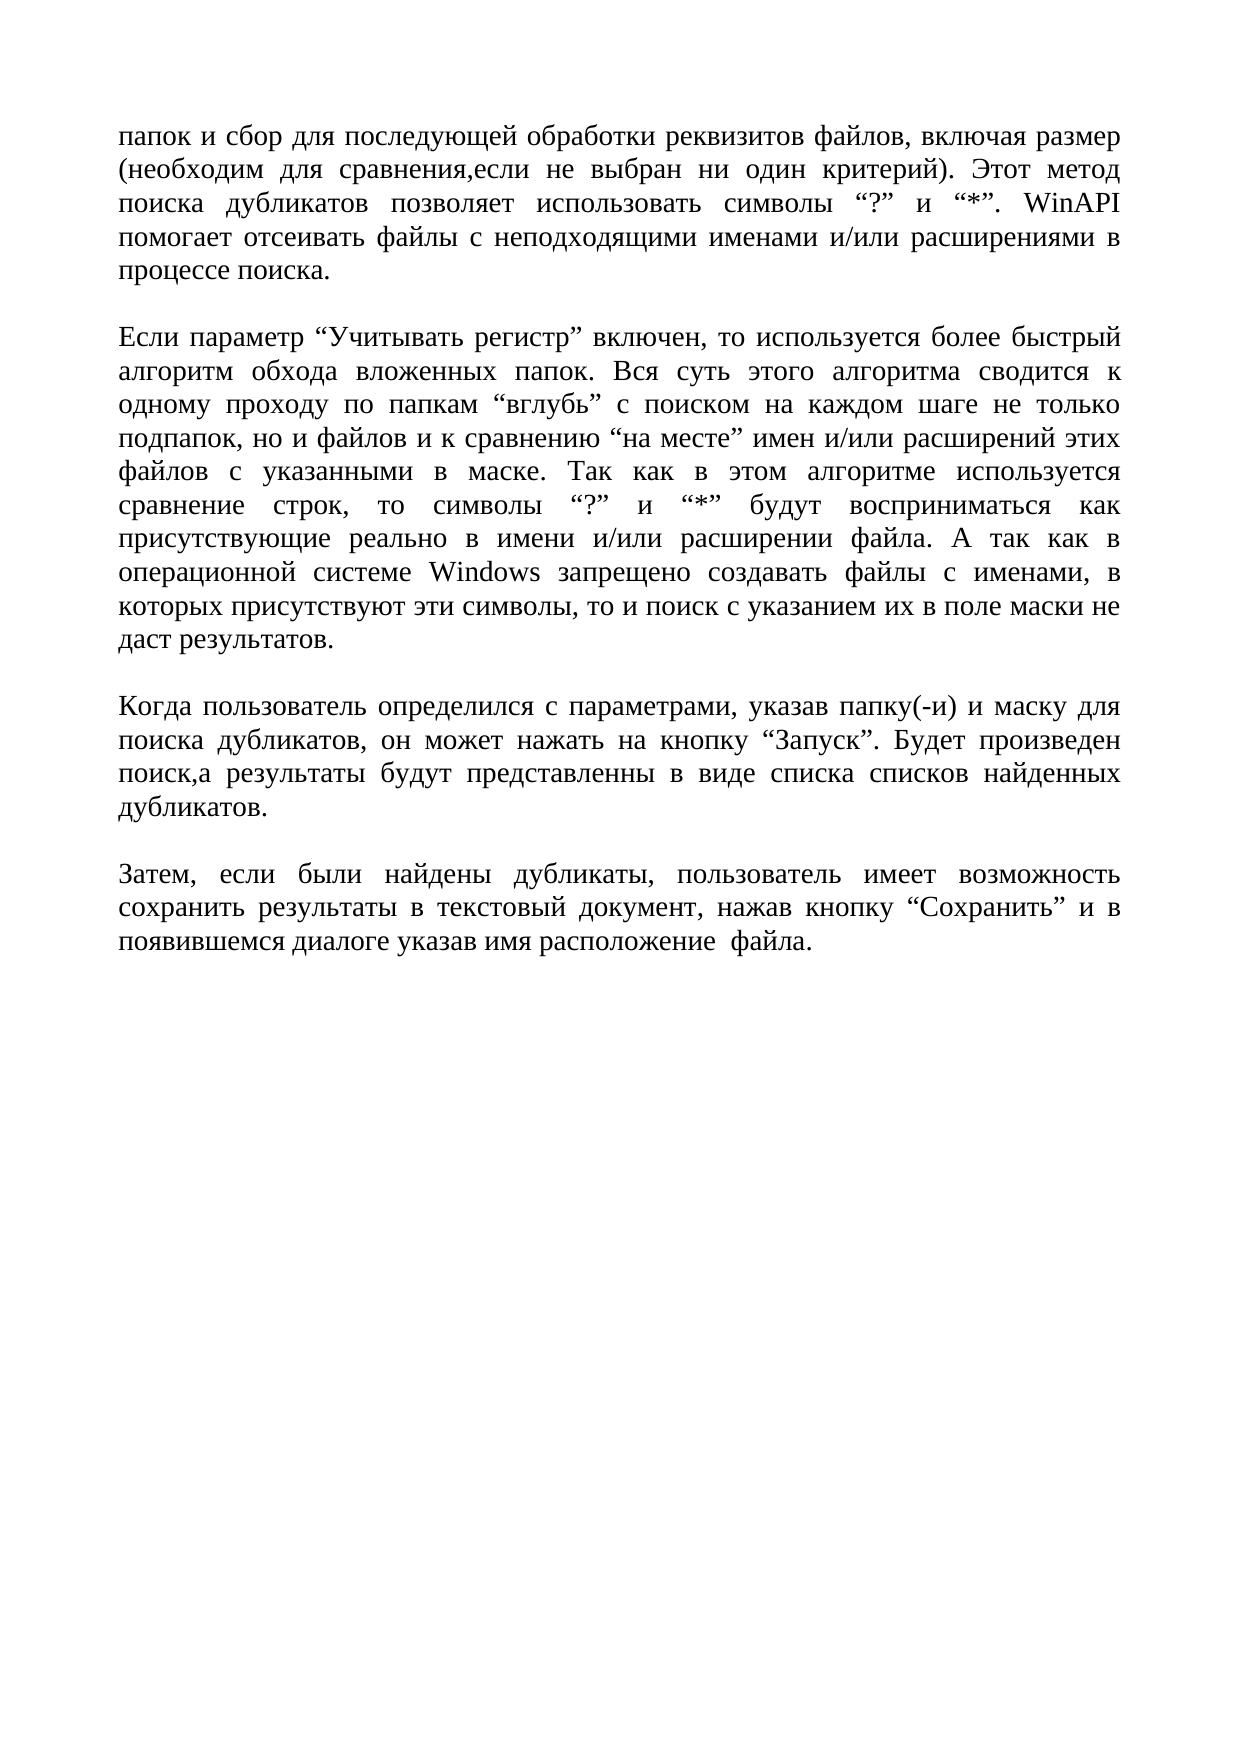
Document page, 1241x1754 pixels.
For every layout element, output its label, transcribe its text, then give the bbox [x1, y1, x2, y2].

text Затем, если были найдены дубликаты, пользователь имеет возможность сохранить результаты в текстовый документ, нажав кнопку “Сохранить” и в появившемся диалоге указав имя расположение файла. [118, 856, 1122, 957]
text Если параметр “Учитывать регистр” включен, то используется более быстрый алгоритм обхода вложенных папок. Вся суть этого алгоритма сводится к одному проходу по папкам “вглубь” с поиском на каждом шаге не только подпапок, но и файлов и к сравнению “на месте” имен и/или расширений этих файлов с указанными в маске. Так как в этом алгоритме используется сравнение строк, то символы “?” и “*” будут восприниматься как присутствующие реально в имени и/или расширении файла. А так как в операционной системе Windows запрещено создавать файлы с именами, в которых присутствуют эти символы, то и поиск с указанием их в поле маски не даст результатов. [118, 319, 1122, 655]
text Когда пользователь определился с параметрами, указав папку(-и) и маску для поиска дубликатов, он может нажать на кнопку “Запуск”. Будет произведен поиск,а результаты будут представленны в виде списка списков найденных дубликатов. [118, 688, 1122, 822]
text папок и сбор для последующей обработки реквизитов файлов, включая размер (необходим для сравнения,если не выбран ни один критерий). Этот метод поиска дубликатов позволяет использовать символы “?” и “*”. WinAPI помогает отсеивать файлы с неподходящими именами и/или расширениями в процессе поиска. [118, 118, 1122, 286]
